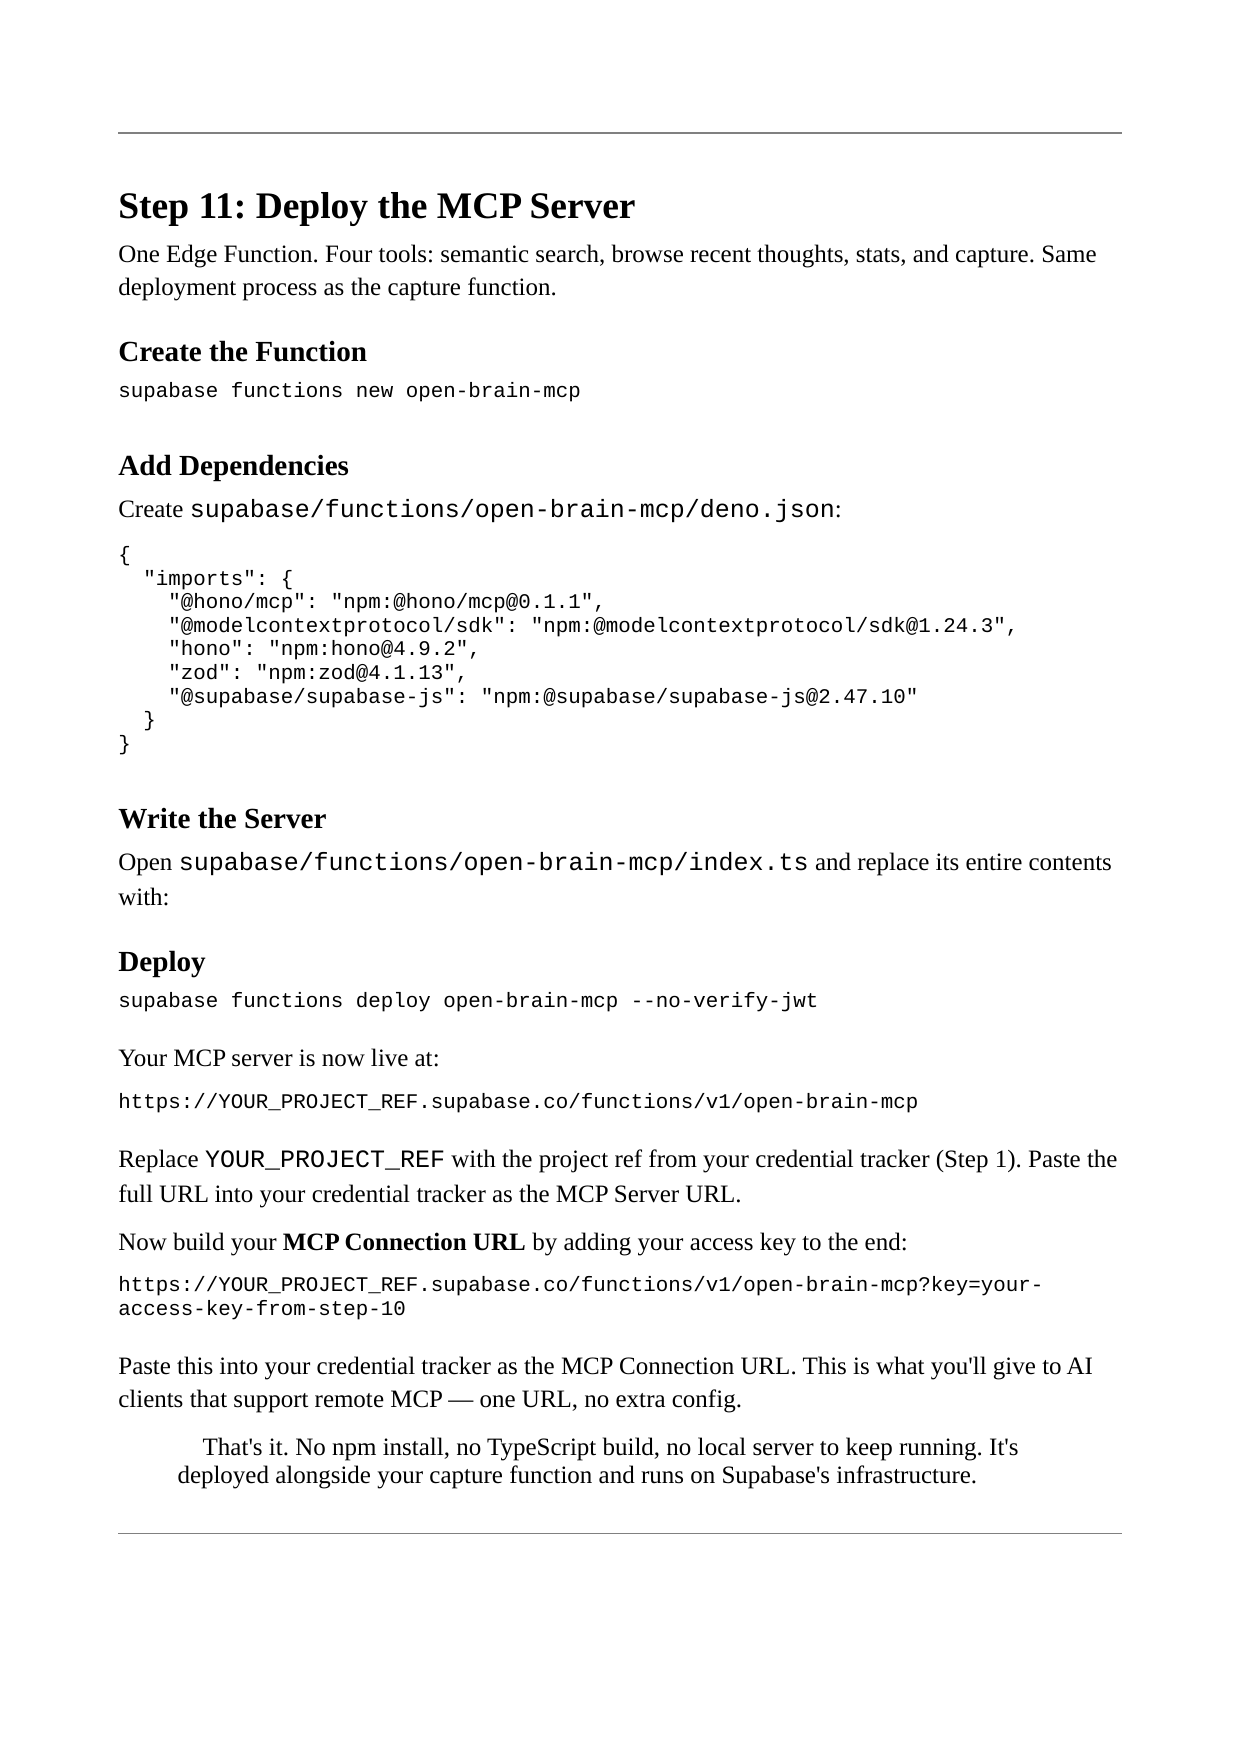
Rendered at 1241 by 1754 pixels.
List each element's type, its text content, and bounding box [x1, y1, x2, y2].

subtitle Write the Server [118, 801, 1122, 834]
text "imports": { [118, 567, 1122, 591]
text 💡 That's it. No npm install, no TypeScript build, no local server to keep running. It's deployed alongside your capture function and runs on Supabase's infrastructure. [177, 1432, 1063, 1489]
text "@supabase/supabase-js": "npm:@supabase/supabase-js@2.47.10" [118, 686, 1122, 709]
text "hono": "npm:hono@4.9.2", [118, 638, 1122, 662]
text Paste this into your credential tracker as the MCP Connection URL. This is what you'll give to AI clients that support remote MCP — one URL, no extra config. [118, 1351, 1122, 1413]
text supabase functions deploy open-brain-mcp --no-verify-jwt [118, 990, 1122, 1014]
text { [118, 544, 1122, 567]
text Your MCP server is now live at: [118, 1043, 1122, 1072]
text "@hono/mcp": "npm:@hono/mcp@0.1.1", [118, 591, 1122, 615]
text https://YOUR_PROJECT_REF.supabase.co/functions/v1/open-brain-mcp [118, 1091, 1122, 1114]
text Now build your MCP Connection URL by adding your access key to the end: [118, 1227, 1122, 1255]
subtitle Add Dependencies [118, 448, 1122, 481]
text One Edge Function. Four tools: semantic search, browse recent thoughts, stats, and capture. Same deployment process as the capture function. [118, 239, 1122, 301]
text "zod": "npm:zod@4.1.13", [118, 662, 1122, 686]
text Open supabase/functions/open-brain-mcp/index.ts and replace its entire contents with: [118, 847, 1122, 911]
subtitle Create the Function [118, 334, 1122, 368]
text supabase functions new open-brain-mcp [118, 380, 1122, 404]
text Create supabase/functions/open-brain-mcp/deno.json: [118, 494, 1122, 525]
subtitle Step 11: Deploy the MCP Server [118, 183, 1122, 226]
text Replace YOUR_PROJECT_REF with the project ref from your credential tracker (Step 1). Paste the full URL into your credential tracker as the MCP Server URL. [118, 1144, 1122, 1208]
text } [118, 733, 1122, 757]
text "@modelcontextprotocol/sdk": "npm:@modelcontextprotocol/sdk@1.24.3", [118, 615, 1122, 638]
text } [118, 709, 1122, 733]
subtitle Deploy [118, 944, 1122, 978]
text https://YOUR_PROJECT_REF.supabase.co/functions/v1/open-brain-mcp?key=your-access-key-from-step-10 [118, 1274, 1122, 1322]
